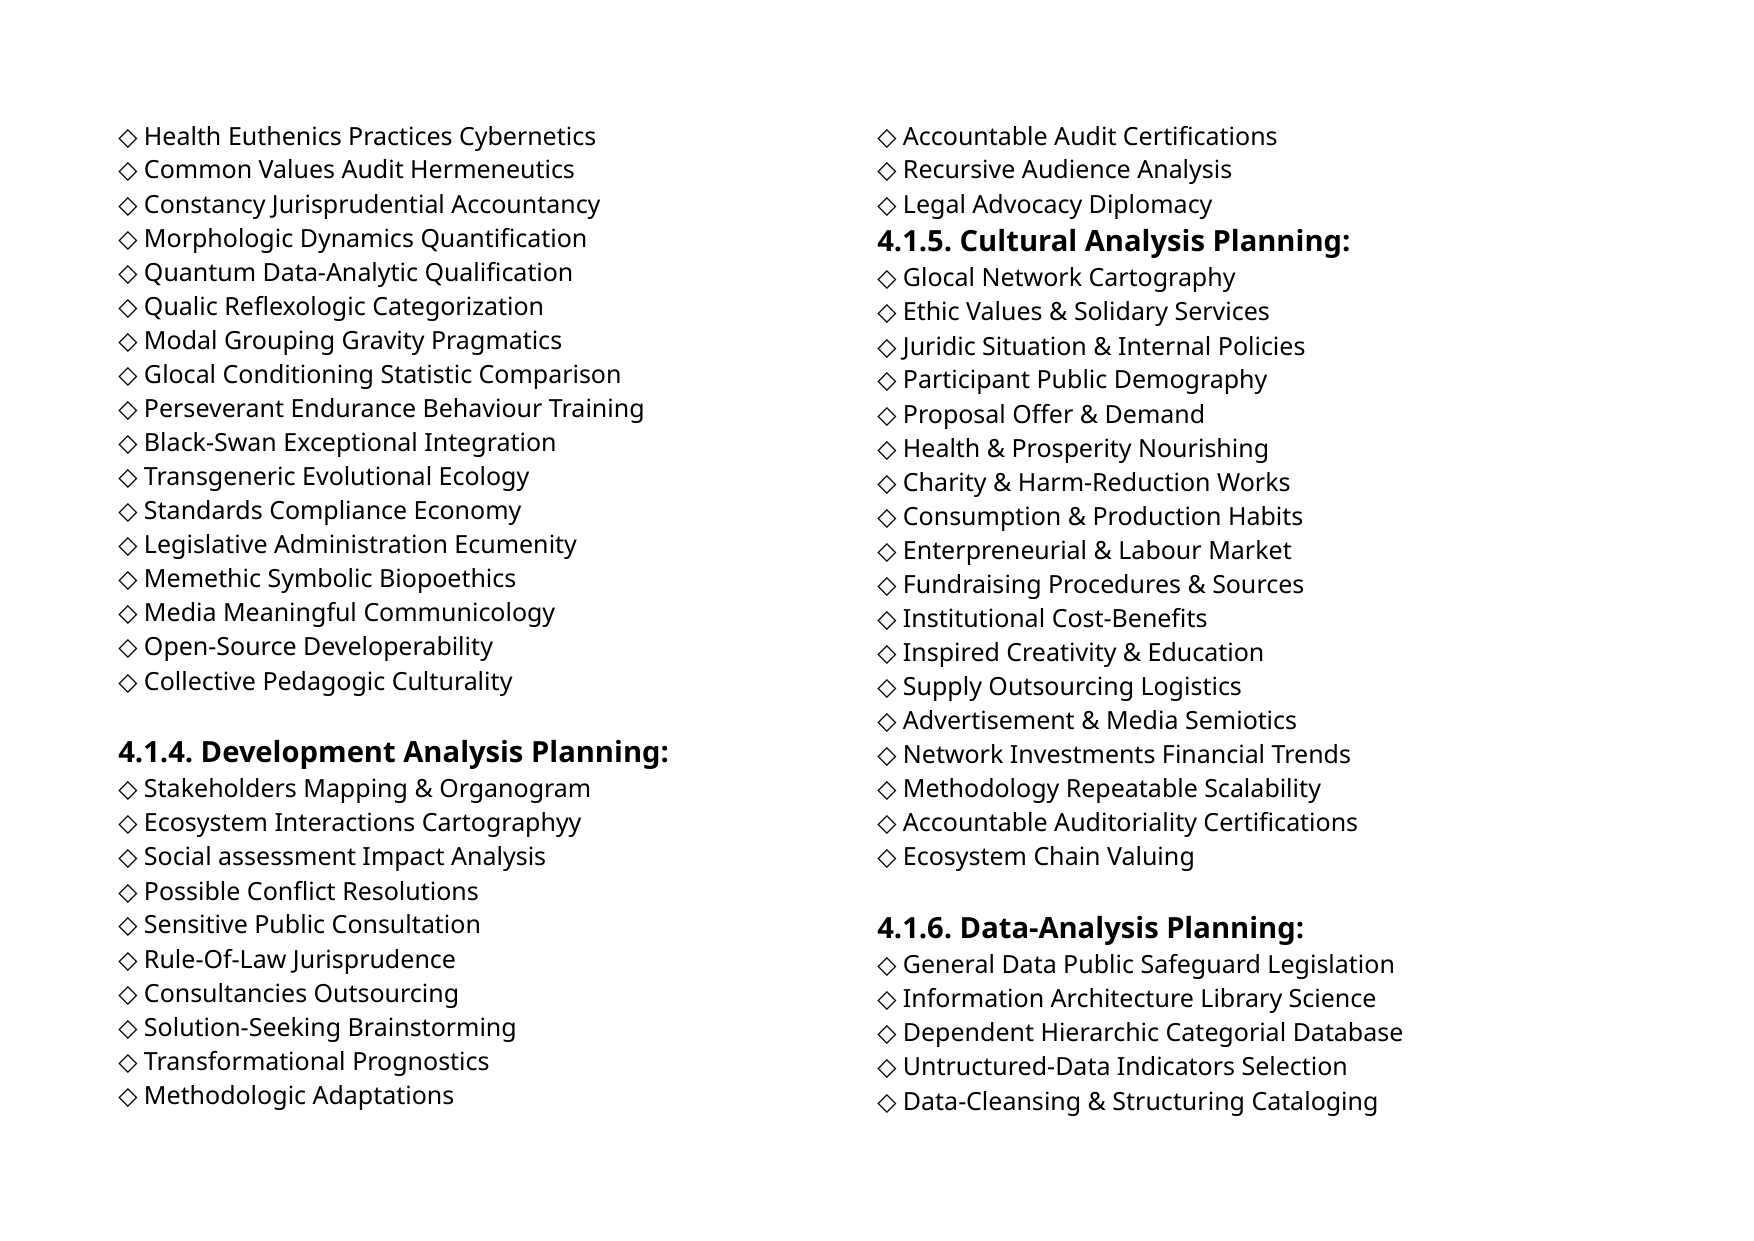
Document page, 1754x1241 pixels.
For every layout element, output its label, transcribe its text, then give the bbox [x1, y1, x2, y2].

text ◇ General Data Public Safeguard Legislation [877, 947, 1636, 981]
text ◇ Ecosystem Interactions Cartographyy [118, 805, 877, 839]
text ◇ Transformational Prognostics [118, 1043, 877, 1077]
text ◇ Legislative Administration Ecumenity [118, 527, 877, 561]
text ◇ Constancy Jurisprudential Accountancy [118, 186, 877, 220]
text ◇ Solution-Seeking Brainstorming [118, 1009, 877, 1043]
text ◇ Advertisement & Media Semiotics [877, 703, 1636, 737]
text ◇ Juridic Situation & Internal Policies [877, 328, 1636, 362]
text ◇ Health & Prosperity Nourishing [877, 430, 1636, 464]
text ◇ Fundraising Procedures & Sources [877, 567, 1636, 601]
text ◇ Recursive Audience Analysis [877, 152, 1636, 186]
text ◇ Methodologic Adaptations [118, 1077, 877, 1112]
text ◇ Collective Pedagogic Culturality [118, 663, 877, 697]
text 4.1.6. Data-Analysis Planning: [877, 907, 1636, 947]
text 4.1.5. Cultural Analysis Planning: [877, 220, 1636, 260]
text ◇ Untructured-Data Indicators Selection [877, 1049, 1636, 1083]
text ◇ Media Meaningful Communicology [118, 595, 877, 629]
text ◇ Social assessment Impact Analysis [118, 839, 877, 873]
text ◇ Quantum Data-Analytic Qualification [118, 254, 877, 288]
text ◇ Proposal Offer & Demand [877, 396, 1636, 430]
text ◇ Legal Advocacy Diplomacy [877, 186, 1636, 220]
text ◇ Charity & Harm-Reduction Works [877, 464, 1636, 498]
text ◇ Consultancies Outsourcing [118, 975, 877, 1009]
text ◇ Enterpreneurial & Labour Market [877, 532, 1636, 567]
text ◇ Rule-Of-Law Jurisprudence [118, 941, 877, 975]
text ◇ Network Investments Financial Trends [877, 737, 1636, 771]
text ◇ Supply Outsourcing Logistics [877, 669, 1636, 703]
text ◇ Health Euthenics Practices Cybernetics [118, 118, 877, 152]
text ◇ Modal Grouping Gravity Pragmatics [118, 322, 877, 357]
text ◇ Data-Cleansing & Structuring Cataloging [877, 1083, 1636, 1117]
text ◇ Qualic Reflexologic Categorization [118, 288, 877, 322]
text ◇ Morphologic Dynamics Quantification [118, 220, 877, 254]
text ◇ Memethic Symbolic Biopoethics [118, 561, 877, 595]
text ◇ Accountable Auditoriality Certifications [877, 805, 1636, 839]
text ◇ Institutional Cost-Benefits [877, 601, 1636, 635]
text ◇ Consumption & Production Habits [877, 498, 1636, 532]
text ◇ Accountable Audit Certifications [877, 118, 1636, 152]
text ◇ Stakeholders Mapping & Organogram [118, 771, 877, 805]
text ◇ Standards Compliance Economy [118, 493, 877, 527]
text ◇ Possible Conflict Resolutions [118, 873, 877, 907]
text ◇ Ecosystem Chain Valuing [877, 839, 1636, 873]
text ◇ Ethic Values & Solidary Services [877, 294, 1636, 328]
text ◇ Transgeneric Evolutional Ecology [118, 459, 877, 493]
text 4.1.4. Development Analysis Planning: [118, 731, 877, 771]
text ◇ Perseverant Endurance Behaviour Training [118, 391, 877, 425]
text ◇ Methodology Repeatable Scalability [877, 771, 1636, 805]
text ◇ Open-Source Developerability [118, 629, 877, 663]
text ◇ Dependent Hierarchic Categorial Database [877, 1015, 1636, 1049]
text ◇ Black-Swan Exceptional Integration [118, 425, 877, 459]
text ◇ Common Values Audit Hermeneutics [118, 152, 877, 186]
text ◇ Information Architecture Library Science [877, 981, 1636, 1015]
text ◇ Glocal Network Cartography [877, 260, 1636, 294]
text ◇ Glocal Conditioning Statistic Comparison [118, 357, 877, 391]
text ◇ Sensitive Public Consultation [118, 907, 877, 941]
text ◇ Inspired Creativity & Education [877, 635, 1636, 669]
text ◇ Participant Public Demography [877, 362, 1636, 396]
